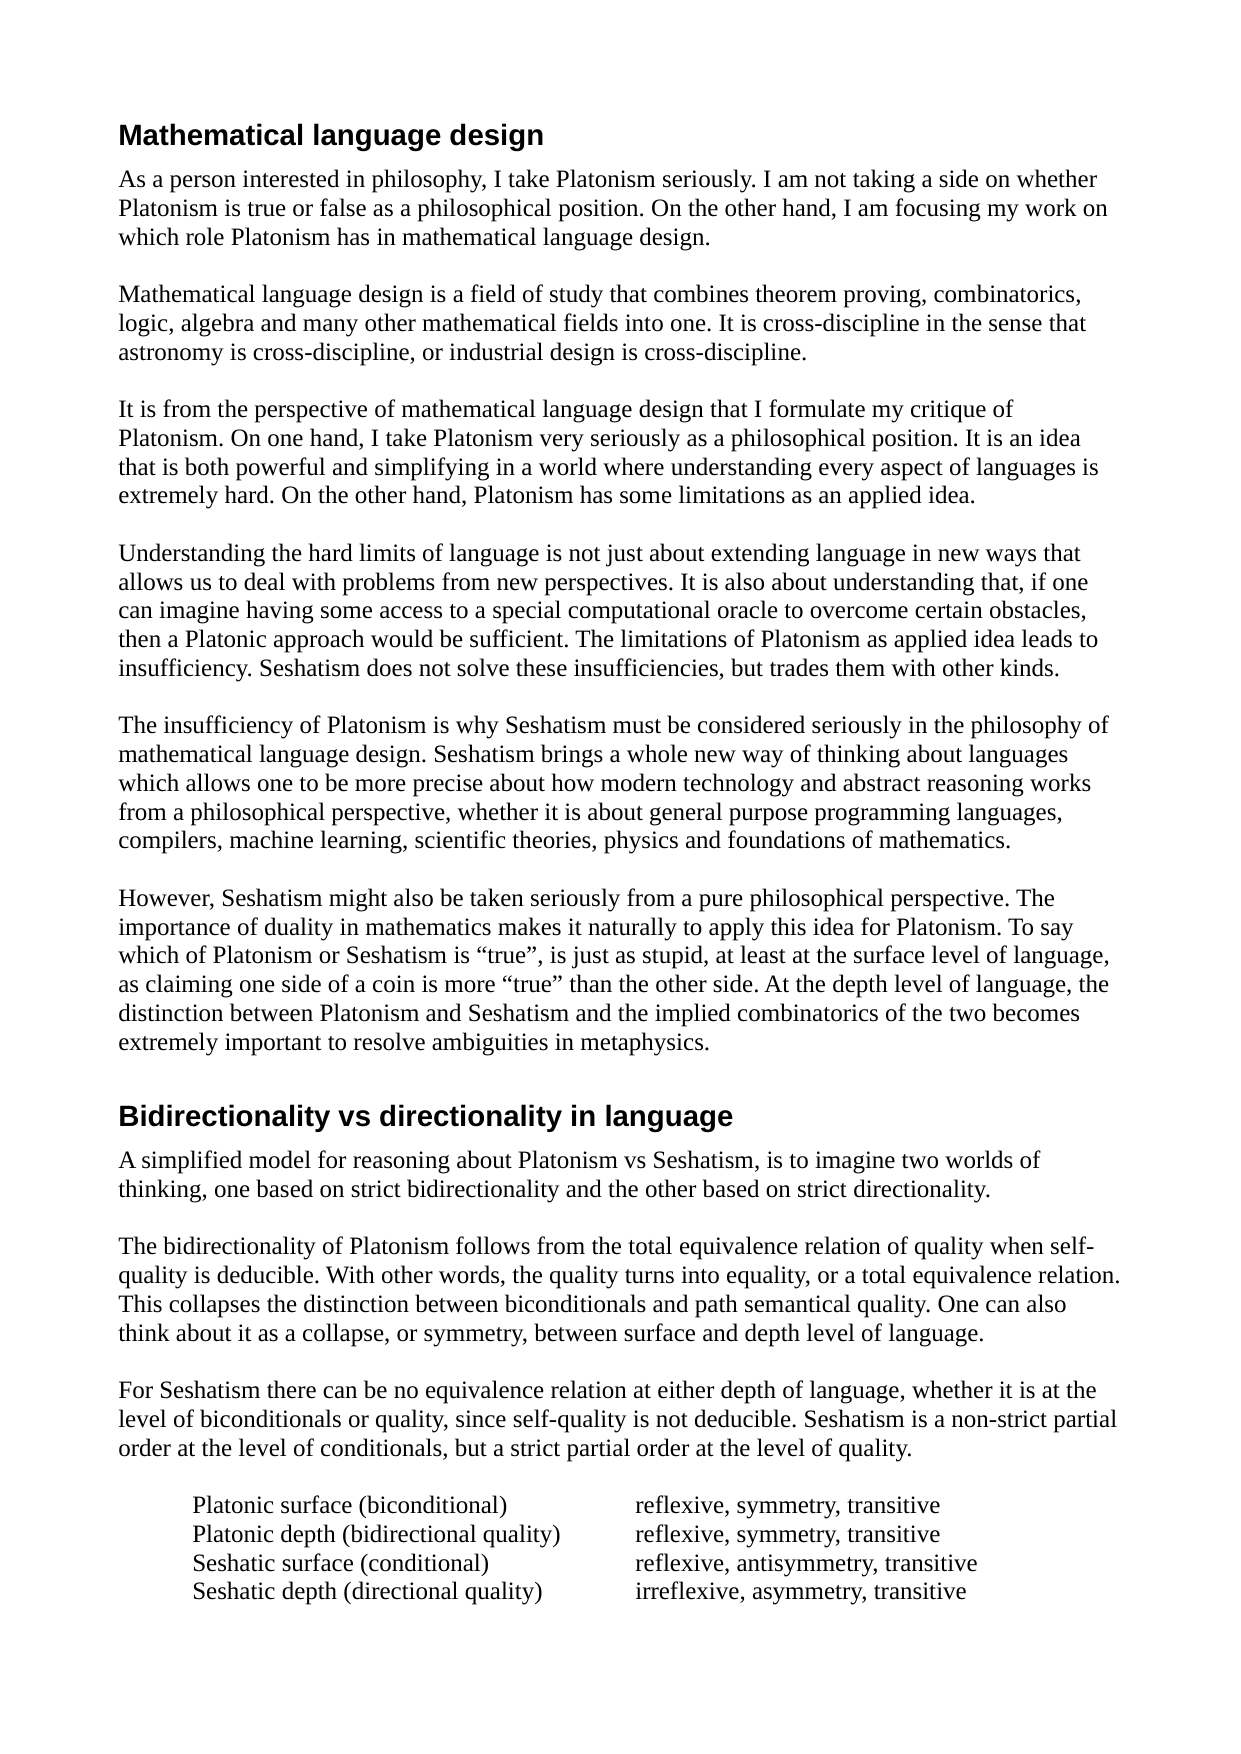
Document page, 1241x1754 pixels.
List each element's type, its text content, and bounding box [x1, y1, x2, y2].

text Seshatic depth (directional quality) irreflexive, asymmetry, transitive [118, 1576, 1122, 1605]
text Mathematical language design is a field of study that combines theorem proving, combinatorics, logic, algebra and many other mathematical fields into one. It is cross-discipline in the sense that astronomy is cross-discipline, or industrial design is cross-discipline. [118, 279, 1122, 366]
text The bidirectionality of Platonism follows from the total equivalence relation of quality when self-quality is deducible. With other words, the quality turns into equality, or a total equivalence relation. This collapses the distinction between biconditionals and path semantical quality. One can also think about it as a collapse, or symmetry, between surface and depth level of language. [118, 1231, 1122, 1346]
text For Seshatism there can be no equivalence relation at either depth of language, whether it is at the level of biconditionals or quality, since self-quality is not deducible. Seshatism is a non-strict partial order at the level of conditionals, but a strict partial order at the level of quality. [118, 1375, 1122, 1461]
text Platonic surface (biconditional) reflexive, symmetry, transitive [118, 1490, 1122, 1519]
subtitle Bidirectionality vs directionality in language [118, 1099, 1122, 1133]
subtitle Mathematical language design [118, 118, 1122, 152]
text The insufficiency of Platonism is why Seshatism must be considered seriously in the philosophy of mathematical language design. Seshatism brings a whole new way of thinking about languages which allows one to be more precise about how modern technology and abstract reasoning works from a philosophical perspective, whether it is about general purpose programming languages, compilers, machine learning, scientific theories, physics and foundations of mathematics. [118, 711, 1122, 854]
text Understanding the hard limits of language is not just about extending language in new ways that allows us to deal with problems from new perspectives. It is also about understanding that, if one can imagine having some access to a special computational oracle to overcome certain obstacles, then a Platonic approach would be sufficient. The limitations of Platonism as applied idea leads to insufficiency. Seshatism does not solve these insufficiencies, but trades them with other kinds. [118, 538, 1122, 682]
text Seshatic surface (conditional) reflexive, antisymmetry, transitive [118, 1548, 1122, 1576]
text As a person interested in philosophy, I take Platonism seriously. I am not taking a side on whether Platonism is true or false as a philosophical position. On the other hand, I am focusing my work on which role Platonism has in mathematical language design. [118, 164, 1122, 251]
text However, Seshatism might also be taken seriously from a pure philosophical perspective. The importance of duality in mathematics makes it naturally to apply this idea for Platonism. To say which of Platonism or Seshatism is “true”, is just as stupid, at least at the surface level of language, as claiming one side of a coin is more “true” than the other side. At the depth level of language, the distinction between Platonism and Seshatism and the implied combinatorics of the two becomes extremely important to resolve ambiguities in metaphysics. [118, 883, 1122, 1056]
text Platonic depth (bidirectional quality) reflexive, symmetry, transitive [118, 1519, 1122, 1548]
text A simplified model for reasoning about Platonism vs Seshatism, is to imagine two worlds of thinking, one based on strict bidirectionality and the other based on strict directionality. [118, 1145, 1122, 1203]
text It is from the perspective of mathematical language design that I formulate my critique of Platonism. On one hand, I take Platonism very seriously as a philosophical position. It is an idea that is both powerful and simplifying in a world where understanding every aspect of languages is extremely hard. On the other hand, Platonism has some limitations as an applied idea. [118, 394, 1122, 509]
